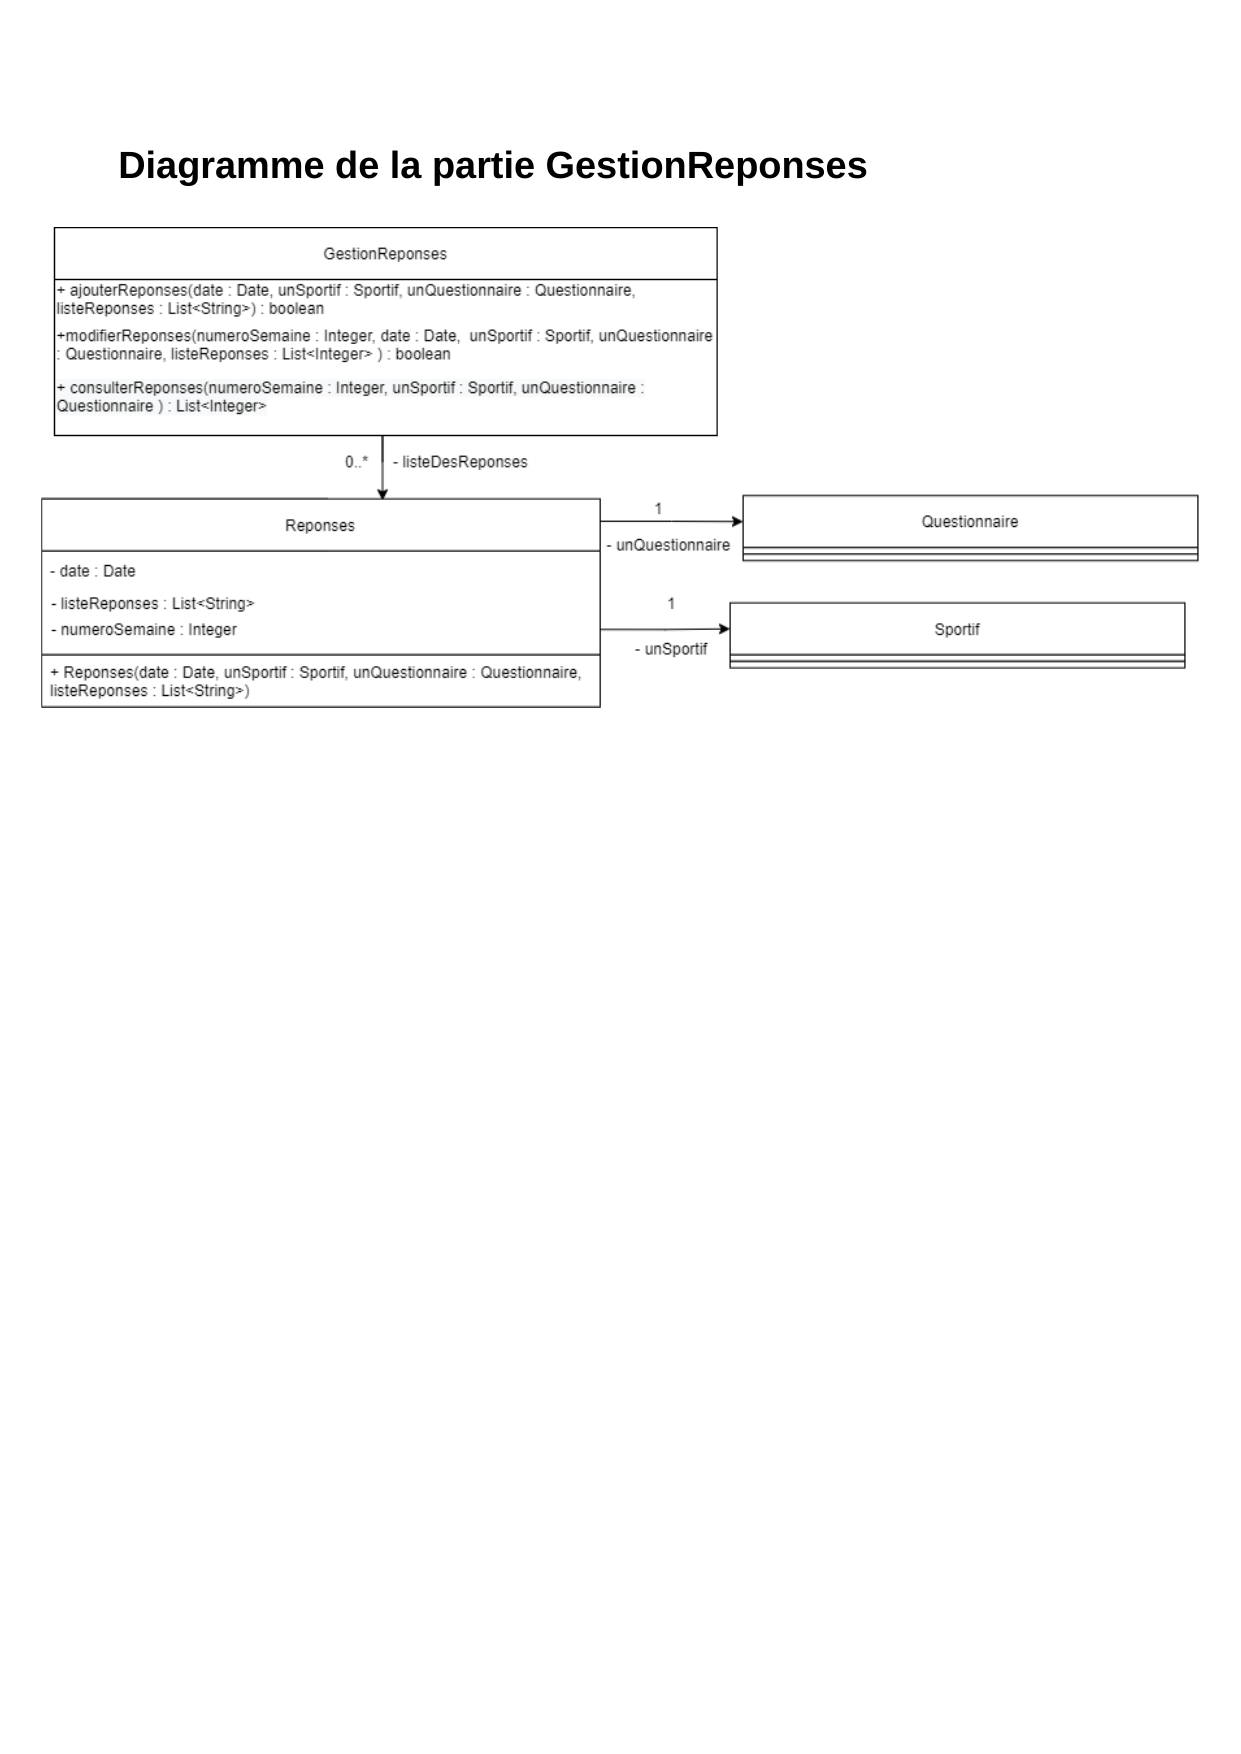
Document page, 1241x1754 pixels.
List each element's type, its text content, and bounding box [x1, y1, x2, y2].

subtitle Diagramme de la partie GestionReponses [118, 143, 1122, 187]
picture [41, 227, 1199, 708]
